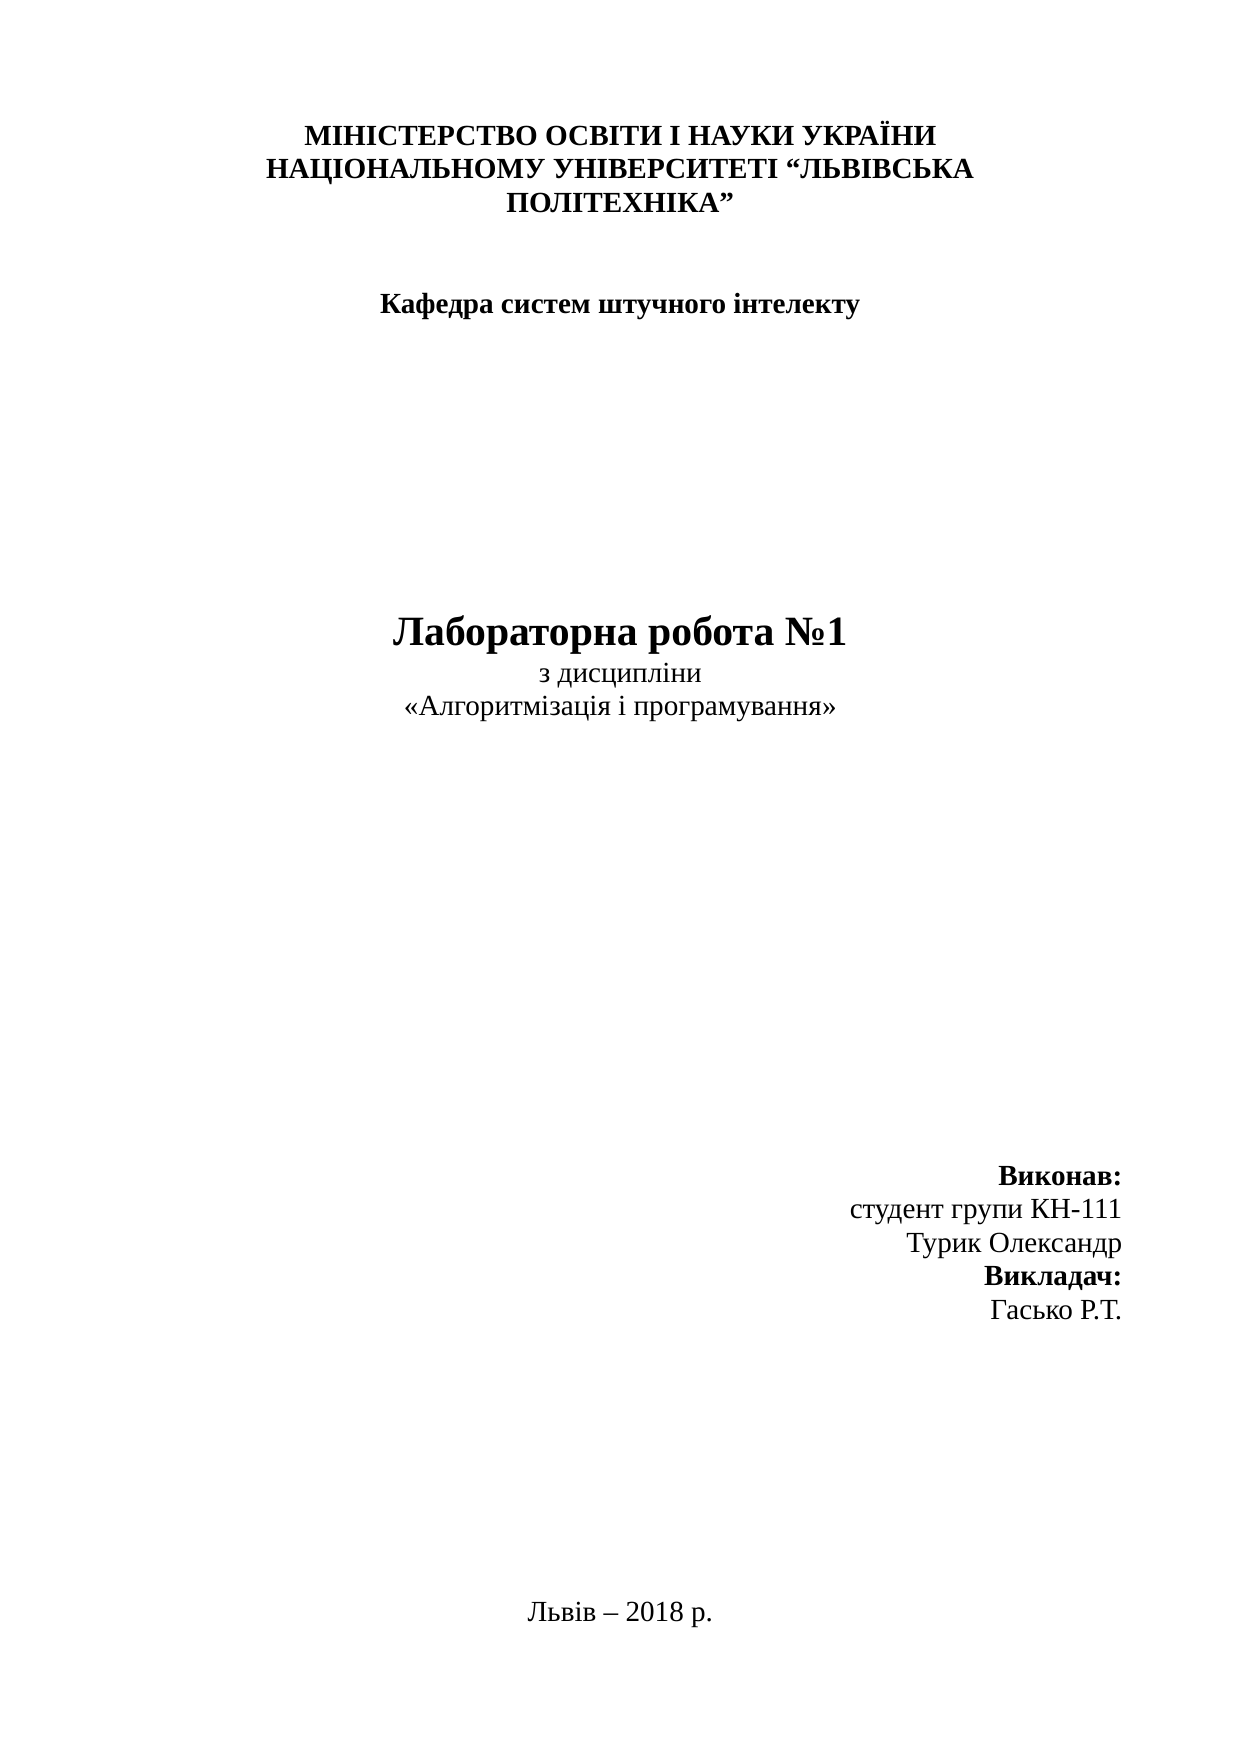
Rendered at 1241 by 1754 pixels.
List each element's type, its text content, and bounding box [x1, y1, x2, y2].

text «Алгоритмізація і програмування» [118, 688, 1122, 722]
text Кафедра систем штучного інтелекту [118, 286, 1122, 319]
text МІНІСТЕРСТВО ОСВІТИ І НАУКИ УКРАЇНИ [118, 118, 1122, 152]
text НАЦІОНАЛЬНОМУ УНІВЕРСИТЕТІ “ЛЬВІВСЬКА [118, 152, 1122, 185]
text Турик Олександр [118, 1225, 1122, 1258]
text Викладач: [118, 1258, 1122, 1292]
text Виконав: [118, 1158, 1122, 1191]
text студент групи КН-111 [118, 1191, 1122, 1225]
text Гасько Р.Т. [118, 1292, 1122, 1326]
text з дисципліни [118, 655, 1122, 688]
text Лабораторна робота №1 [118, 607, 1122, 655]
text Львів – 2018 р. [118, 1594, 1122, 1627]
text ПОЛІТЕХНІКА” [118, 185, 1122, 219]
